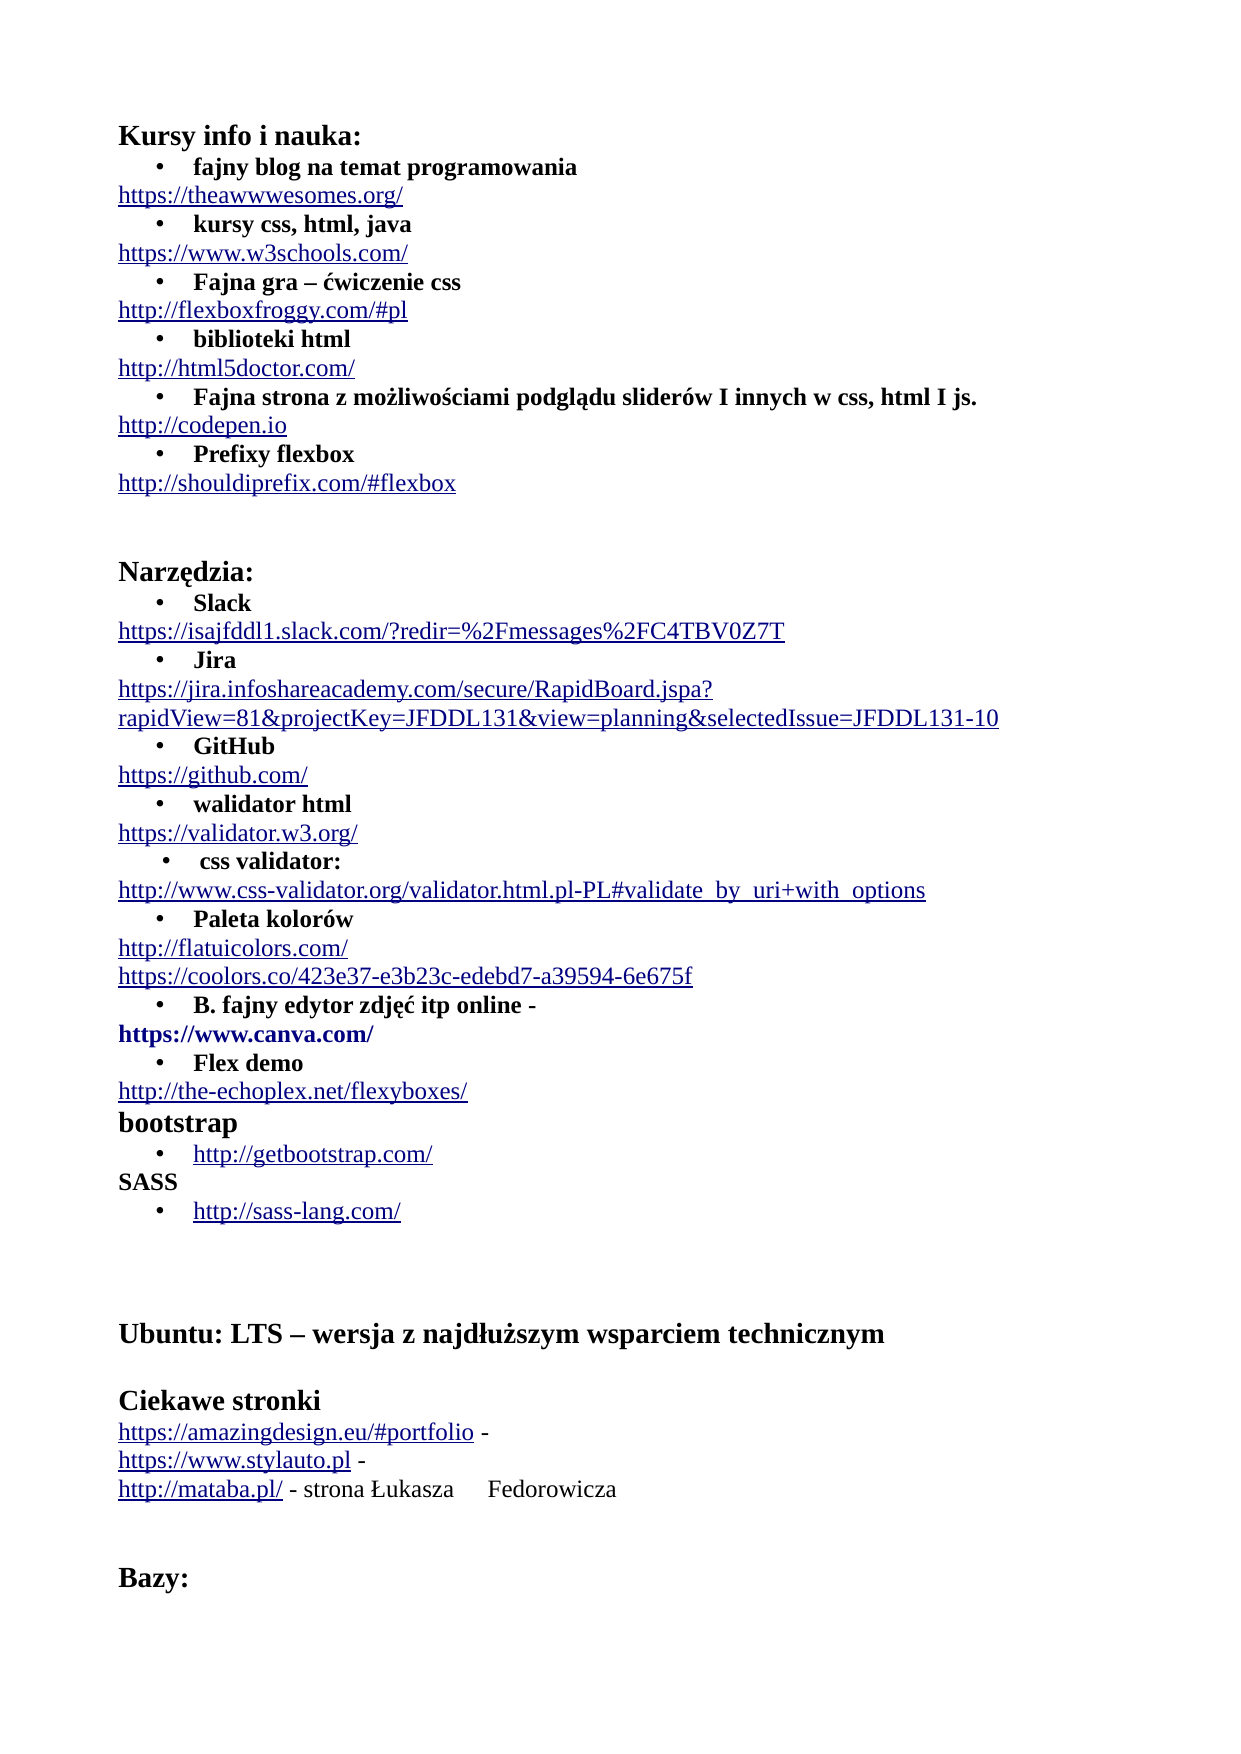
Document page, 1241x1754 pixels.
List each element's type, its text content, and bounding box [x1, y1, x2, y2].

text https://www.w3schools.com/ [118, 238, 1122, 267]
list kursy css, html, java [156, 209, 1122, 238]
text https://www.canva.com/ [118, 1019, 1122, 1048]
list css validator: [162, 846, 1122, 875]
text Narzędzia: [118, 554, 1122, 588]
text http://html5doctor.com/ [118, 353, 1122, 382]
list Jira [156, 645, 1122, 674]
list http://getbootstrap.com/ [156, 1139, 1122, 1167]
text SASS [118, 1167, 1122, 1196]
text https://amazingdesign.eu/#portfolio - [118, 1417, 1122, 1445]
text http://flatuicolors.com/ [118, 933, 1122, 961]
text https://isajfddl1.slack.com/?redir=%2Fmessages%2FC4TBV0Z7T [118, 616, 1122, 645]
list Flex demo [156, 1048, 1122, 1076]
list walidator html [156, 789, 1122, 818]
list Fajna gra – ćwiczenie css [156, 267, 1122, 295]
text https://www.stylauto.pl - [118, 1445, 1122, 1474]
list Slack [156, 588, 1122, 616]
text https://coolors.co/423e37-e3b23c-edebd7-a39594-6e675f [118, 961, 1122, 990]
text http://shouldiprefix.com/#flexbox [118, 468, 1122, 497]
list fajny blog na temat programowania [156, 152, 1122, 180]
text http://the-echoplex.net/flexyboxes/ [118, 1076, 1122, 1105]
text https://github.com/ [118, 760, 1122, 789]
list Prefixy flexbox [156, 439, 1122, 468]
text https://theawwwesomes.org/ [118, 180, 1122, 209]
text Ubuntu: LTS – wersja z najdłuższym wsparciem technicznym [118, 1316, 1122, 1349]
text https://jira.infoshareacademy.com/secure/RapidBoard.jspa?rapidView=81&projectKey=JFDDL131&view=planning&selectedIssue=JFDDL131-10 [118, 674, 1122, 731]
list Fajna strona z możliwościami podglądu sliderów I innych w css, html I js. [156, 382, 1122, 410]
text Bazy: [118, 1560, 1122, 1594]
text http://codepen.io [118, 410, 1122, 439]
list biblioteki html [156, 324, 1122, 353]
text http://mataba.pl/ - strona Łukasza Fedorowicza [118, 1474, 1122, 1503]
text Kursy info i nauka: [118, 118, 1122, 152]
list GitHub [156, 731, 1122, 760]
text https://validator.w3.org/ [118, 818, 1122, 846]
text bootstrap [118, 1105, 1122, 1139]
list http://sass-lang.com/ [156, 1196, 1122, 1225]
text http://flexboxfroggy.com/#pl [118, 295, 1122, 324]
list B. fajny edytor zdjęć itp online - [156, 990, 1122, 1019]
text http://www.css-validator.org/validator.html.pl-PL#validate_by_uri+with_options [118, 875, 1122, 904]
text Ciekawe stronki [118, 1383, 1122, 1417]
list Paleta kolorów [156, 904, 1122, 933]
